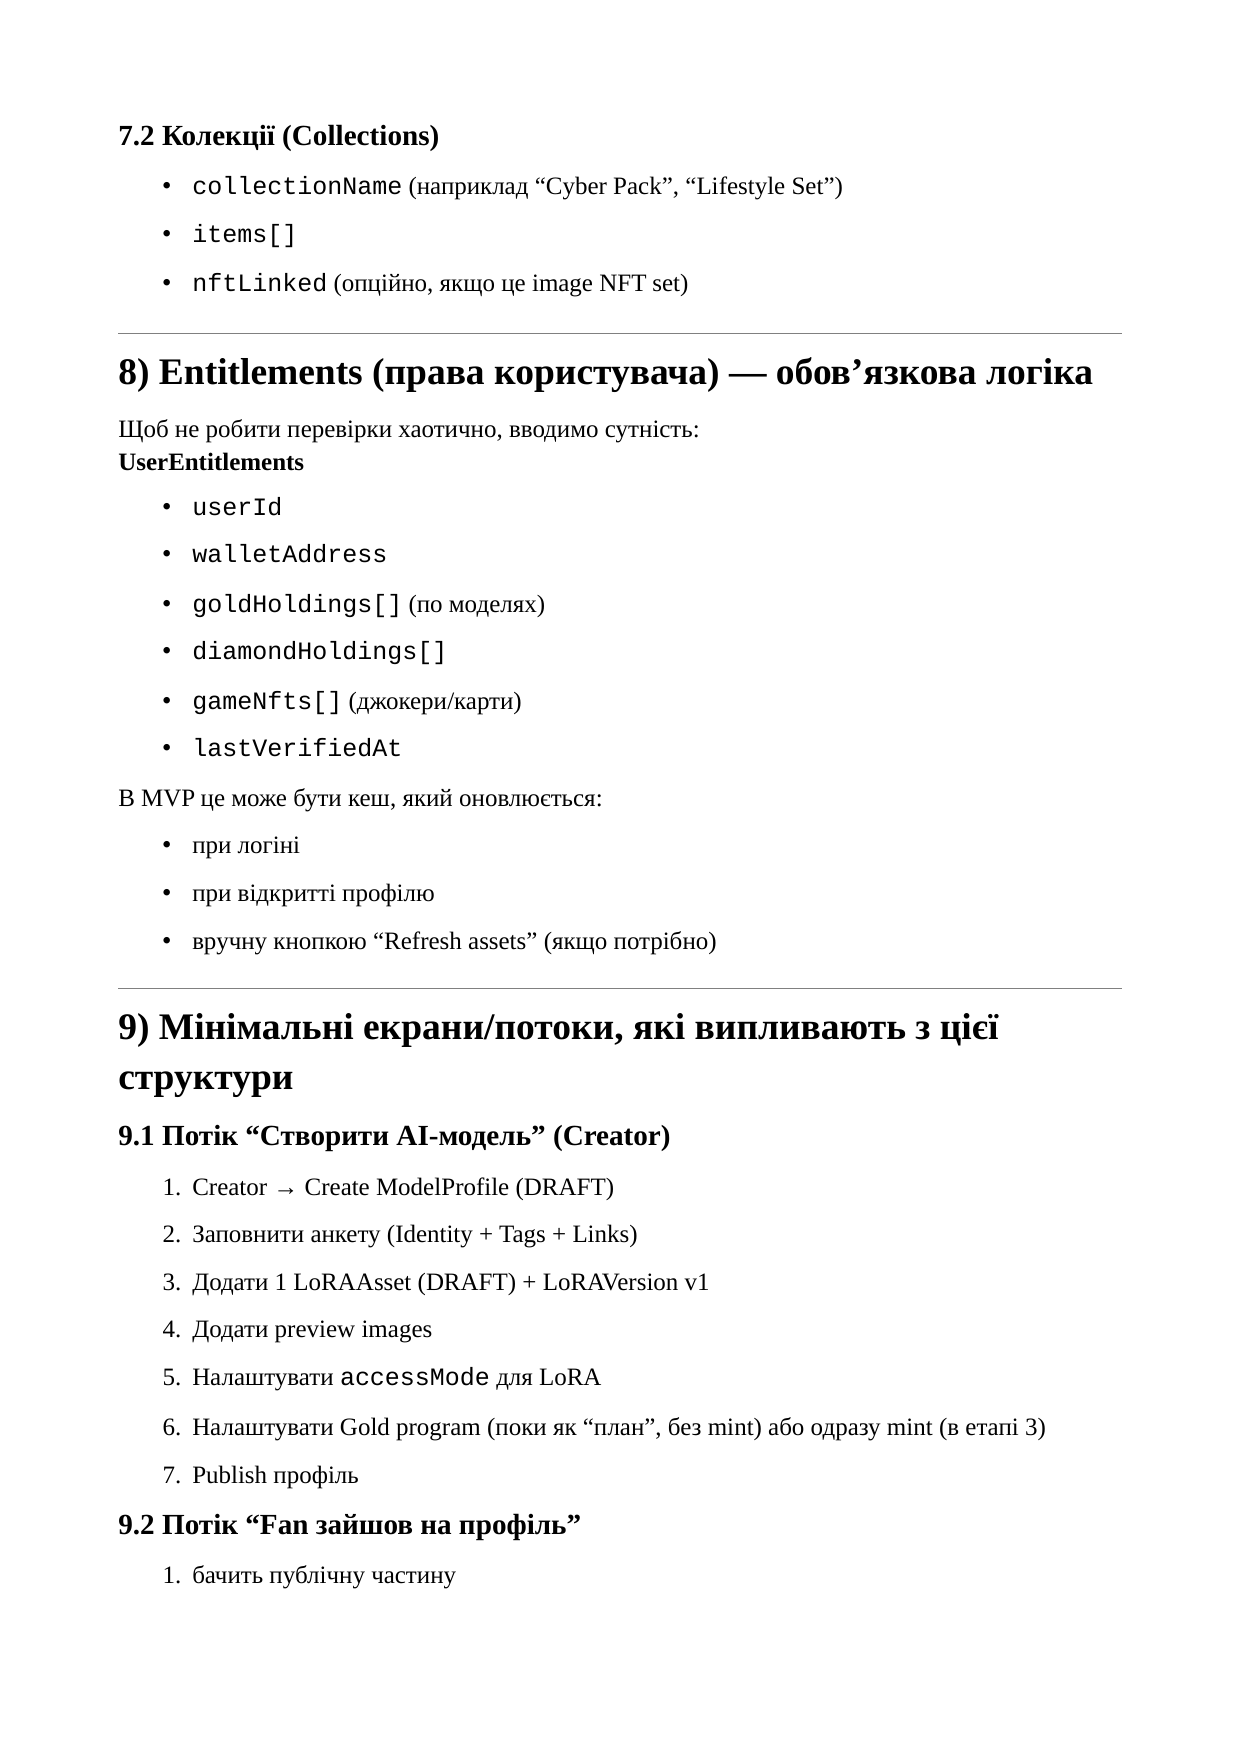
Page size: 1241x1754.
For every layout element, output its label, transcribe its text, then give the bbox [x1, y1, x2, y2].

list Додати preview images [162, 1314, 1122, 1343]
list nftLinked (опційно, якщо це image NFT set) [162, 268, 1122, 299]
list walletAddress [162, 542, 1122, 570]
list вручну кнопкою “Refresh assets” (якщо потрібно) [162, 926, 1122, 954]
subtitle 8) Entitlements (права користувача) — обов’язкова логіка [118, 350, 1122, 393]
subtitle 9.1 Потік “Створити AI-модель” (Creator) [118, 1118, 1122, 1152]
list gameNfts[] (джокери/карти) [162, 686, 1122, 717]
list lastVerifiedAt [162, 736, 1122, 764]
list Заповнити анкету (Identity + Tags + Links) [162, 1219, 1122, 1248]
list Додати 1 LoRAAsset (DRAFT) + LoRAVersion v1 [162, 1267, 1122, 1296]
list items[] [162, 221, 1122, 249]
list diamondHoldings[] [162, 639, 1122, 667]
list collectionName (наприклад “Cyber Pack”, “Lifestyle Set”) [162, 171, 1122, 202]
list Налаштувати accessMode для LoRA [162, 1362, 1122, 1393]
subtitle 7.2 Колекції (Collections) [118, 118, 1122, 152]
list бачить публічну частину [162, 1560, 1122, 1589]
text Щоб не робити перевірки хаотично, вводимо сутність: UserEntitlements [118, 414, 1122, 476]
subtitle 9.2 Потік “Fan зайшов на профіль” [118, 1507, 1122, 1541]
list Creator → Create ModelProfile (DRAFT) [162, 1172, 1122, 1200]
text В MVP це може бути кеш, який оновлюється: [118, 783, 1122, 812]
list Налаштувати Gold program (поки як “план”, без mint) або одразу mint (в етапі 3) [162, 1412, 1122, 1441]
list при логіні [162, 831, 1122, 859]
subtitle 9) Мінімальні екрани/потоки, які випливають з цієї структури [118, 1005, 1122, 1097]
list userId [162, 494, 1122, 523]
list Publish профіль [162, 1460, 1122, 1488]
list при відкритті профілю [162, 878, 1122, 907]
list goldHoldings[] (по моделях) [162, 589, 1122, 619]
